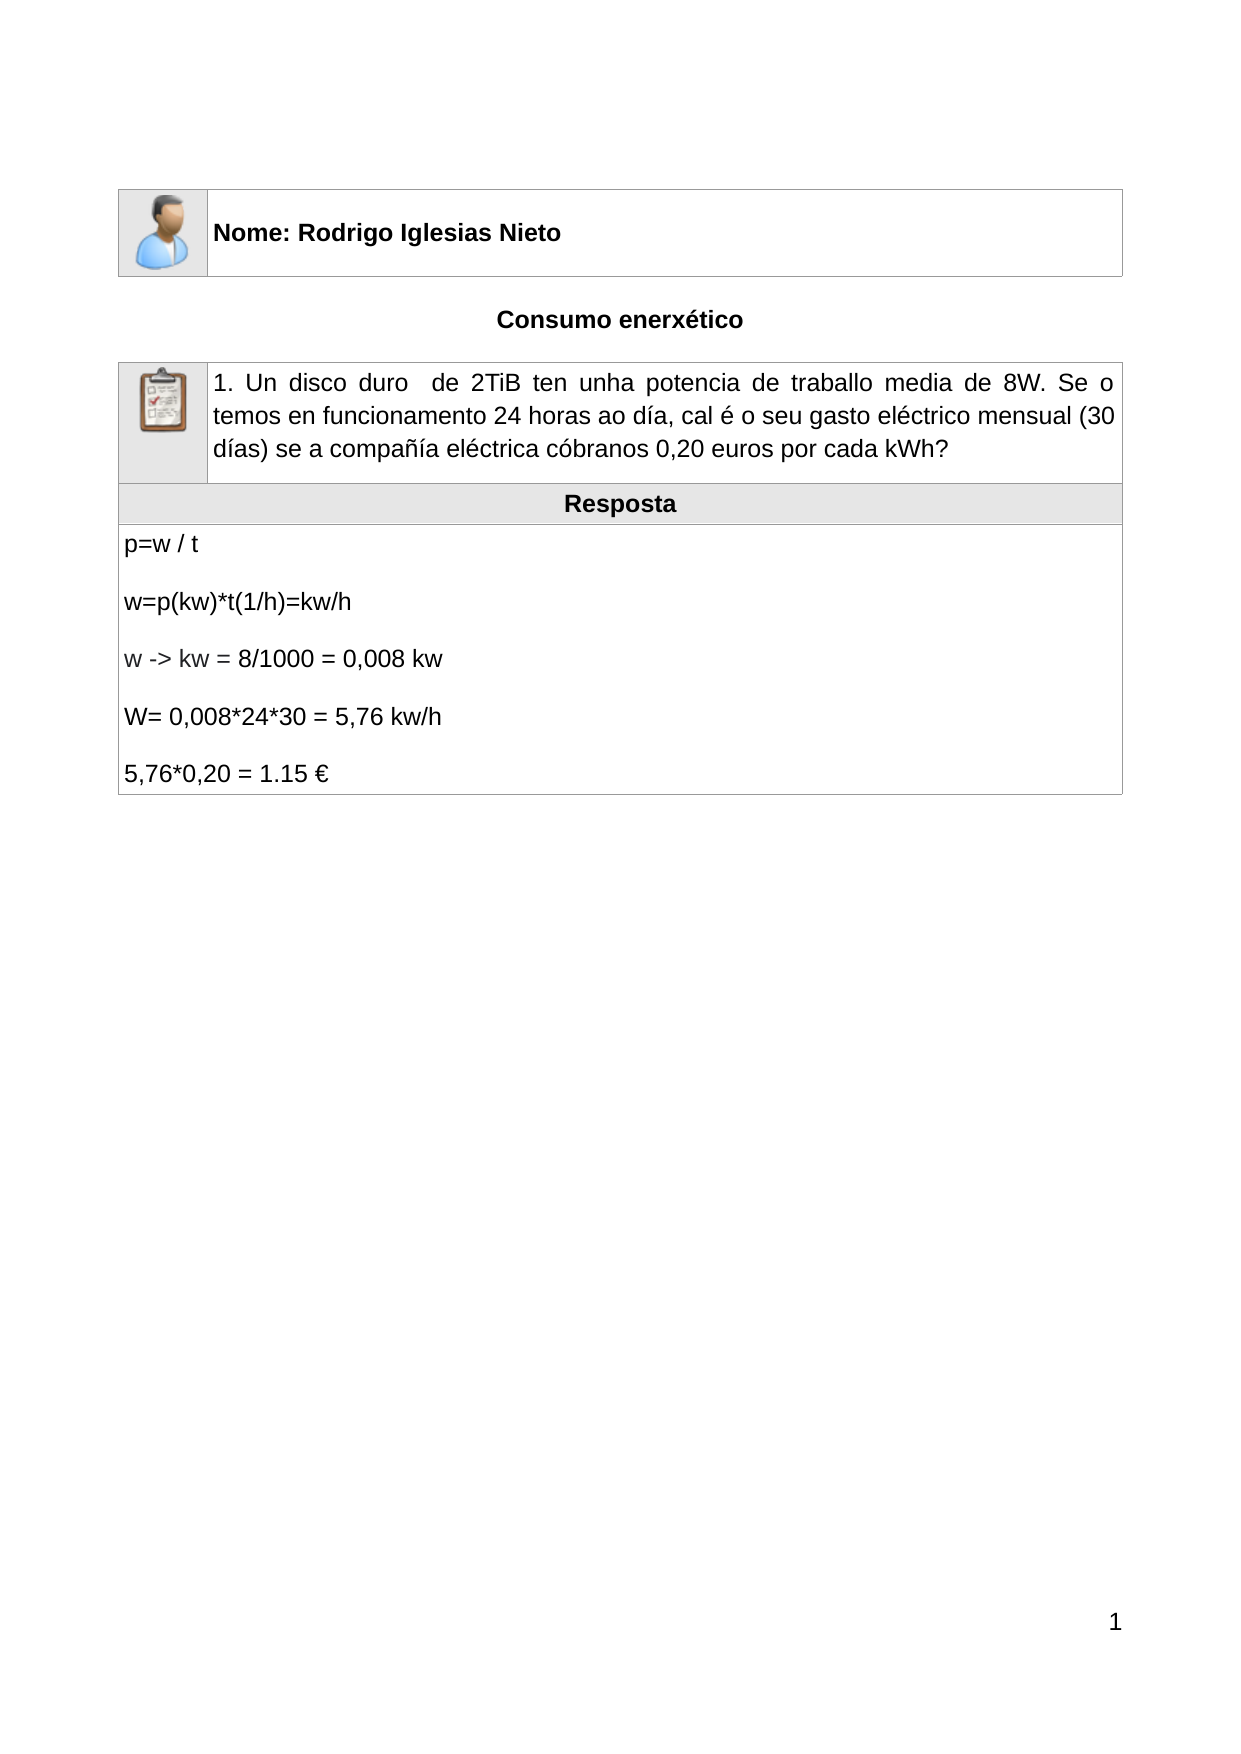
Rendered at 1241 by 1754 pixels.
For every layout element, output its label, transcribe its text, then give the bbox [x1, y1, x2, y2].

table_header [119, 363, 207, 483]
table_header Nome: Rodrigo Iglesias Nieto [208, 190, 1122, 276]
table_header [119, 190, 207, 276]
picture [125, 195, 201, 270]
text Consumo enerxético [118, 304, 1122, 333]
table_cell Resposta [119, 484, 1122, 523]
table_header 1. Un disco duro de 2TiB ten unha potencia de traballo media de 8W. Se o temos en funcionamento 24 horas ao día, cal é o seu gasto eléctrico mensual (30 días) se a compañía eléctrica cóbranos 0,20 euros por cada kWh? [208, 363, 1122, 483]
picture [130, 367, 195, 433]
table_cell p=w / t w=p(kw)*t(1/h)=kw/h w -> kw = 8/1000 = 0,008 kw W= 0,008*24*30 = 5,76 kw/h 5,76*0,20 = 1.15 € [119, 525, 1122, 794]
